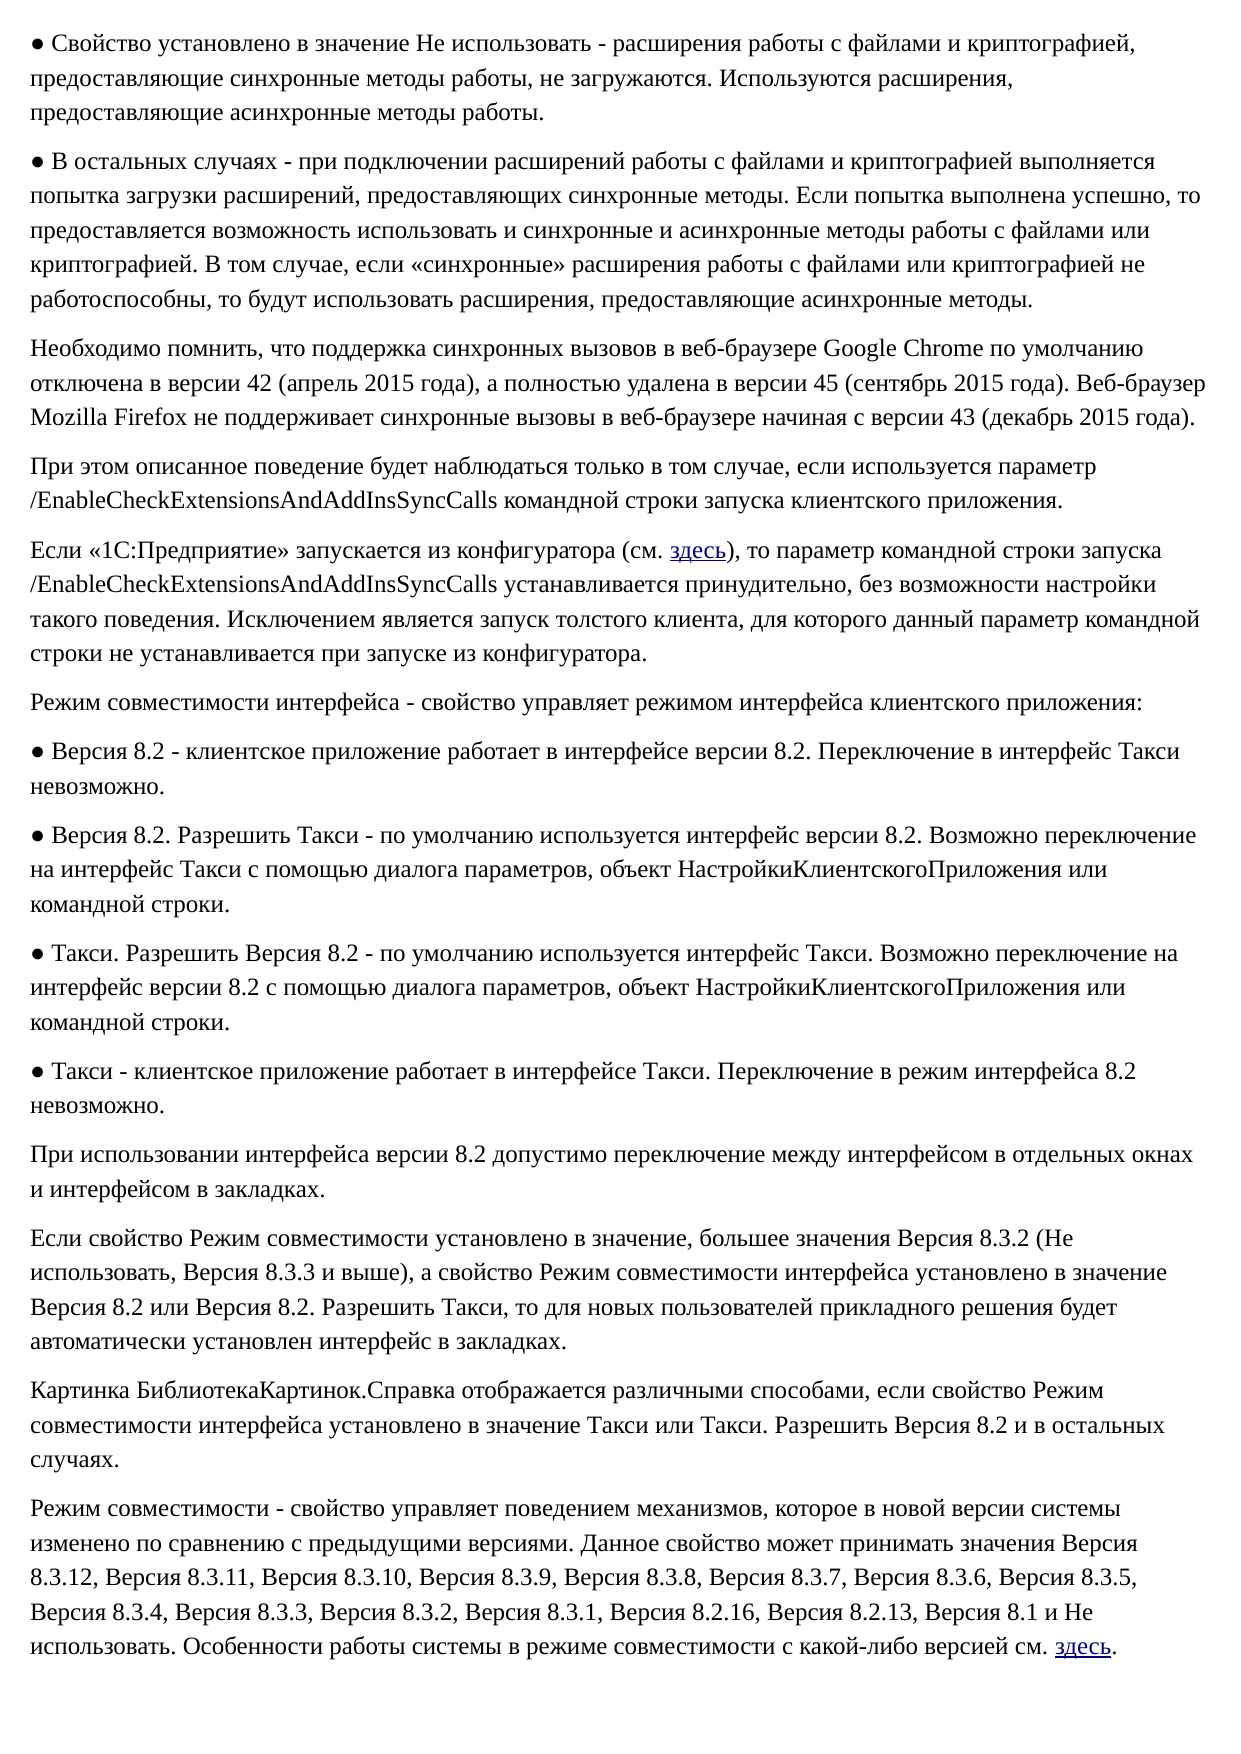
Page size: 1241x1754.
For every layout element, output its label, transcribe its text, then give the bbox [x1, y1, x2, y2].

text ● Версия 8.2. Разрешить Такси ‑ по умолчанию используется интерфейс версии 8.2. Возможно переключение на интерфейс Такси с помощью диалога параметров, объект НастройкиКлиентскогоПриложения или командной строки. [30, 820, 1211, 917]
text ● Версия 8.2 ‑ клиентское приложение работает в интерфейсе версии 8.2. Переключение в интерфейс Такси невозможно. [30, 736, 1211, 799]
text Режим совместимости интерфейса ‑ свойство управляет режимом интерфейса клиентского приложения: [30, 687, 1211, 716]
text При использовании интерфейса версии 8.2 допустимо переключение между интерфейсом в отдельных окнах и интерфейсом в закладках. [30, 1139, 1211, 1203]
text ● Такси ‑ клиентское приложение работает в интерфейсе Такси. Переключение в режим интерфейса 8.2 невозможно. [30, 1056, 1211, 1119]
text ● Свойство установлено в значение Не использовать ‑ расширения работы с файлами и криптографией, предоставляющие синхронные методы работы, не загружаются. Используются расширения, предоставляющие асинхронные методы работы. [30, 28, 1211, 126]
text Картинка БиблиотекаКартинок.Справка отображается различными способами, если свойство Режим совместимости интерфейса установлено в значение Такси или Такси. Разрешить Версия 8.2 и в остальных случаях. [30, 1375, 1211, 1473]
text Если «1С:Предприятие» запускается из конфигуратора (см. здесь), то параметр командной строки запуска /EnableCheckExtensionsAndAddInsSyncCalls устанавливается принудительно, без возможности настройки такого поведения. Исключением является запуск толстого клиента, для которого данный параметр командной строки не устанавливается при запуске из конфигуратора. [30, 535, 1211, 667]
text ● В остальных случаях ‑ при подключении расширений работы с файлами и криптографией выполняется попытка загрузки расширений, предоставляющих синхронные методы. Если попытка выполнена успешно, то предоставляется возможность использовать и синхронные и асинхронные методы работы с файлами или криптографией. В том случае, если «синхронные» расширения работы с файлами или криптографией не работоспособны, то будут использовать расширения, предоставляющие асинхронные методы. [30, 146, 1211, 313]
text Режим совместимости ‑ свойство управляет поведением механизмов, которое в новой версии системы изменено по сравнению с предыдущими версиями. Данное свойство может принимать значения Версия 8.3.12, Версия 8.3.11, Версия 8.3.10, Версия 8.3.9, Версия 8.3.8, Версия 8.3.7, Версия 8.3.6, Версия 8.3.5, Версия 8.3.4, Версия 8.3.3, Версия 8.3.2, Версия 8.3.1, Версия 8.2.16, Версия 8.2.13, Версия 8.1 и Не использовать. Особенности работы системы в режиме совместимости с какой-либо версией см. здесь. [30, 1493, 1211, 1660]
text ● Такси. Разрешить Версия 8.2 ‑ по умолчанию используется интерфейс Такси. Возможно переключение на интерфейс версии 8.2 с помощью диалога параметров, объект НастройкиКлиентскогоПриложения или командной строки. [30, 938, 1211, 1036]
text При этом описанное поведение будет наблюдаться только в том случае, если используется параметр /EnableCheckExtensionsAndAddInsSyncCalls командной строки запуска клиентского приложения. [30, 451, 1211, 514]
text Необходимо помнить, что поддержка синхронных вызовов в веб-браузере Google Chrome по умолчанию отключена в версии 42 (апрель 2015 года), а полностью удалена в версии 45 (сентябрь 2015 года). Веб-браузер Mozilla Firefox не поддерживает синхронные вызовы в веб-браузере начиная с версии 43 (декабрь 2015 года). [30, 333, 1211, 431]
text Если свойство Режим совместимости установлено в значение, большее значения Версия 8.3.2 (Не использовать, Версия 8.3.3 и выше), а свойство Режим совместимости интерфейса установлено в значение Версия 8.2 или Версия 8.2. Разрешить Такси, то для новых пользователей прикладного решения будет автоматически установлен интерфейс в закладках. [30, 1223, 1211, 1355]
